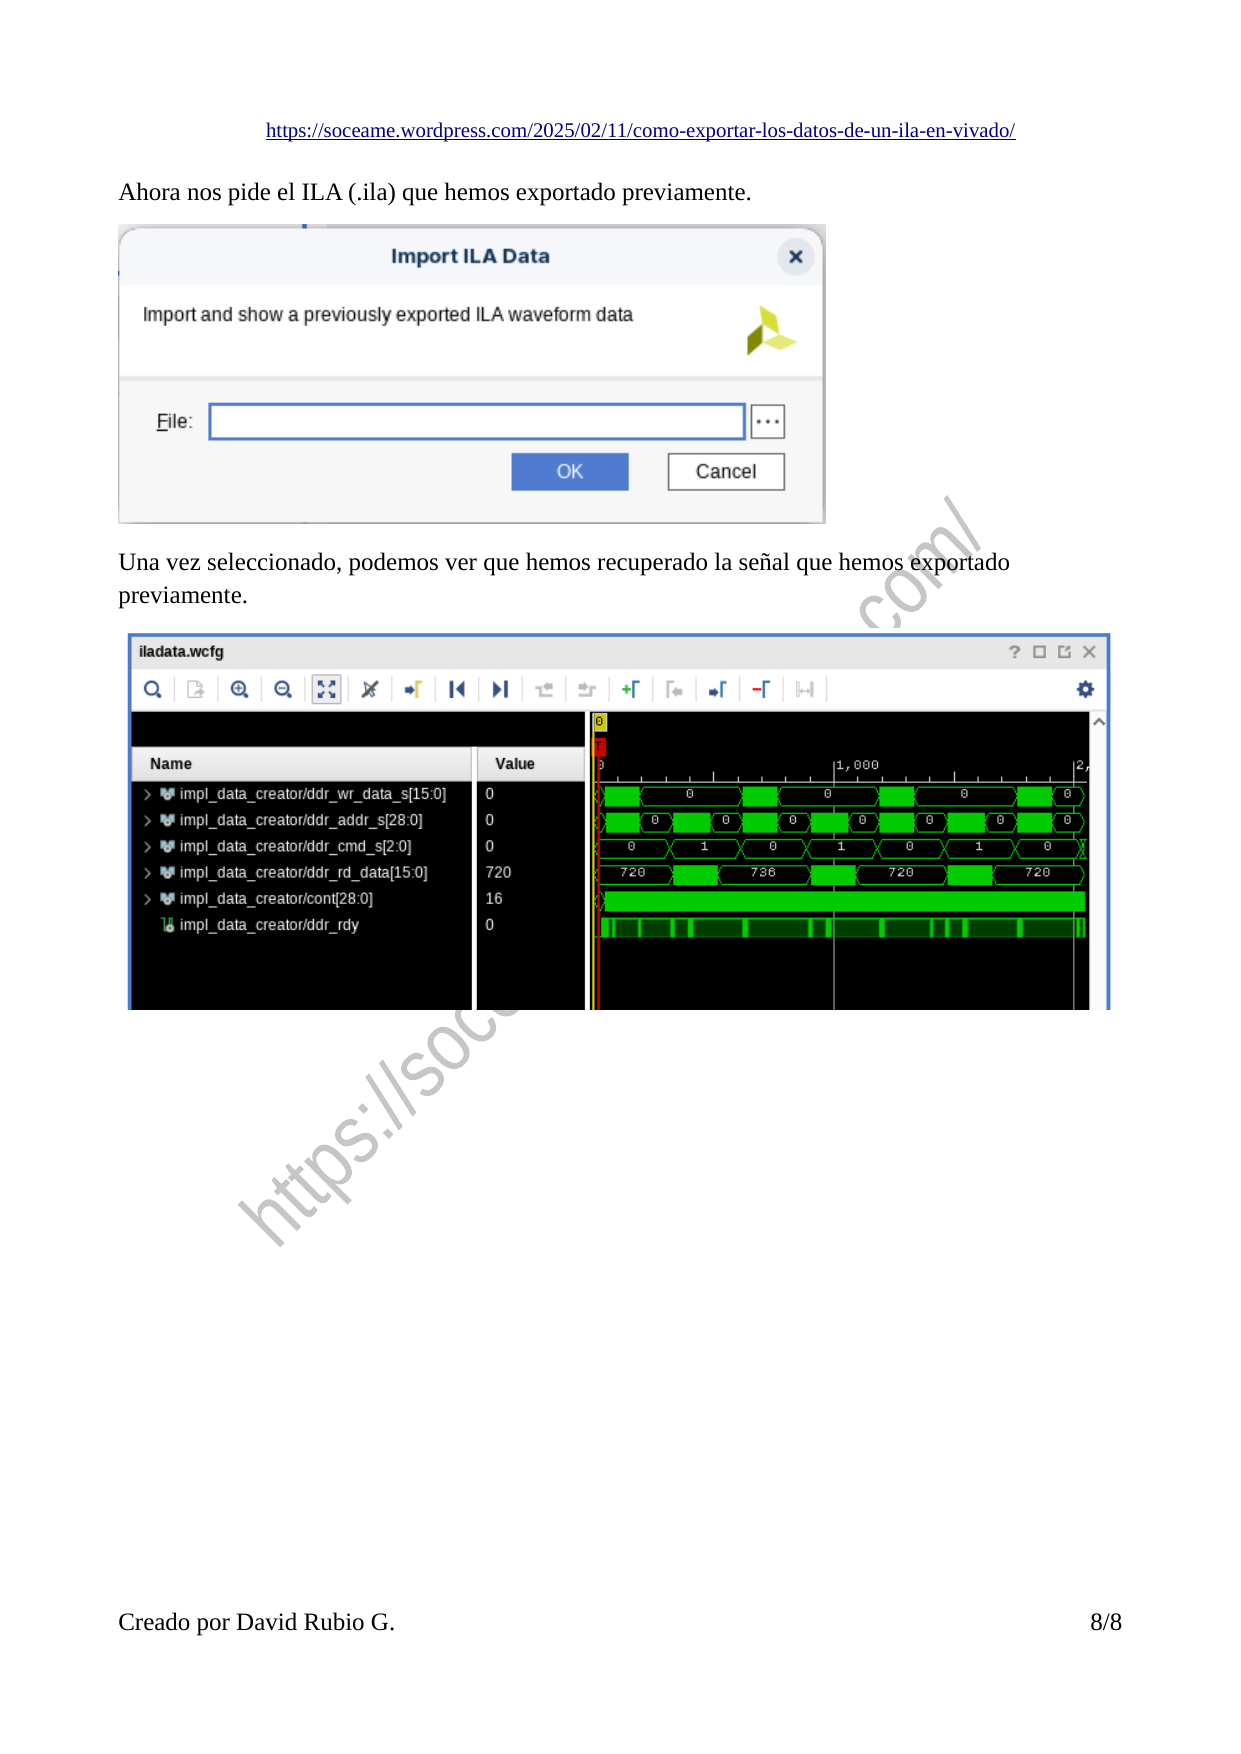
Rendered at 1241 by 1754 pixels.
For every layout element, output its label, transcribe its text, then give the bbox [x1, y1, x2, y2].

text Una vez seleccionado, podemos ver que hemos recuperado la señal que hemos exportado previamente. [118, 547, 1122, 609]
text Ahora nos pide el ILA (.ila) que hemos exportado previamente. [118, 177, 1122, 206]
picture [118, 628, 1113, 1010]
picture [118, 224, 826, 524]
